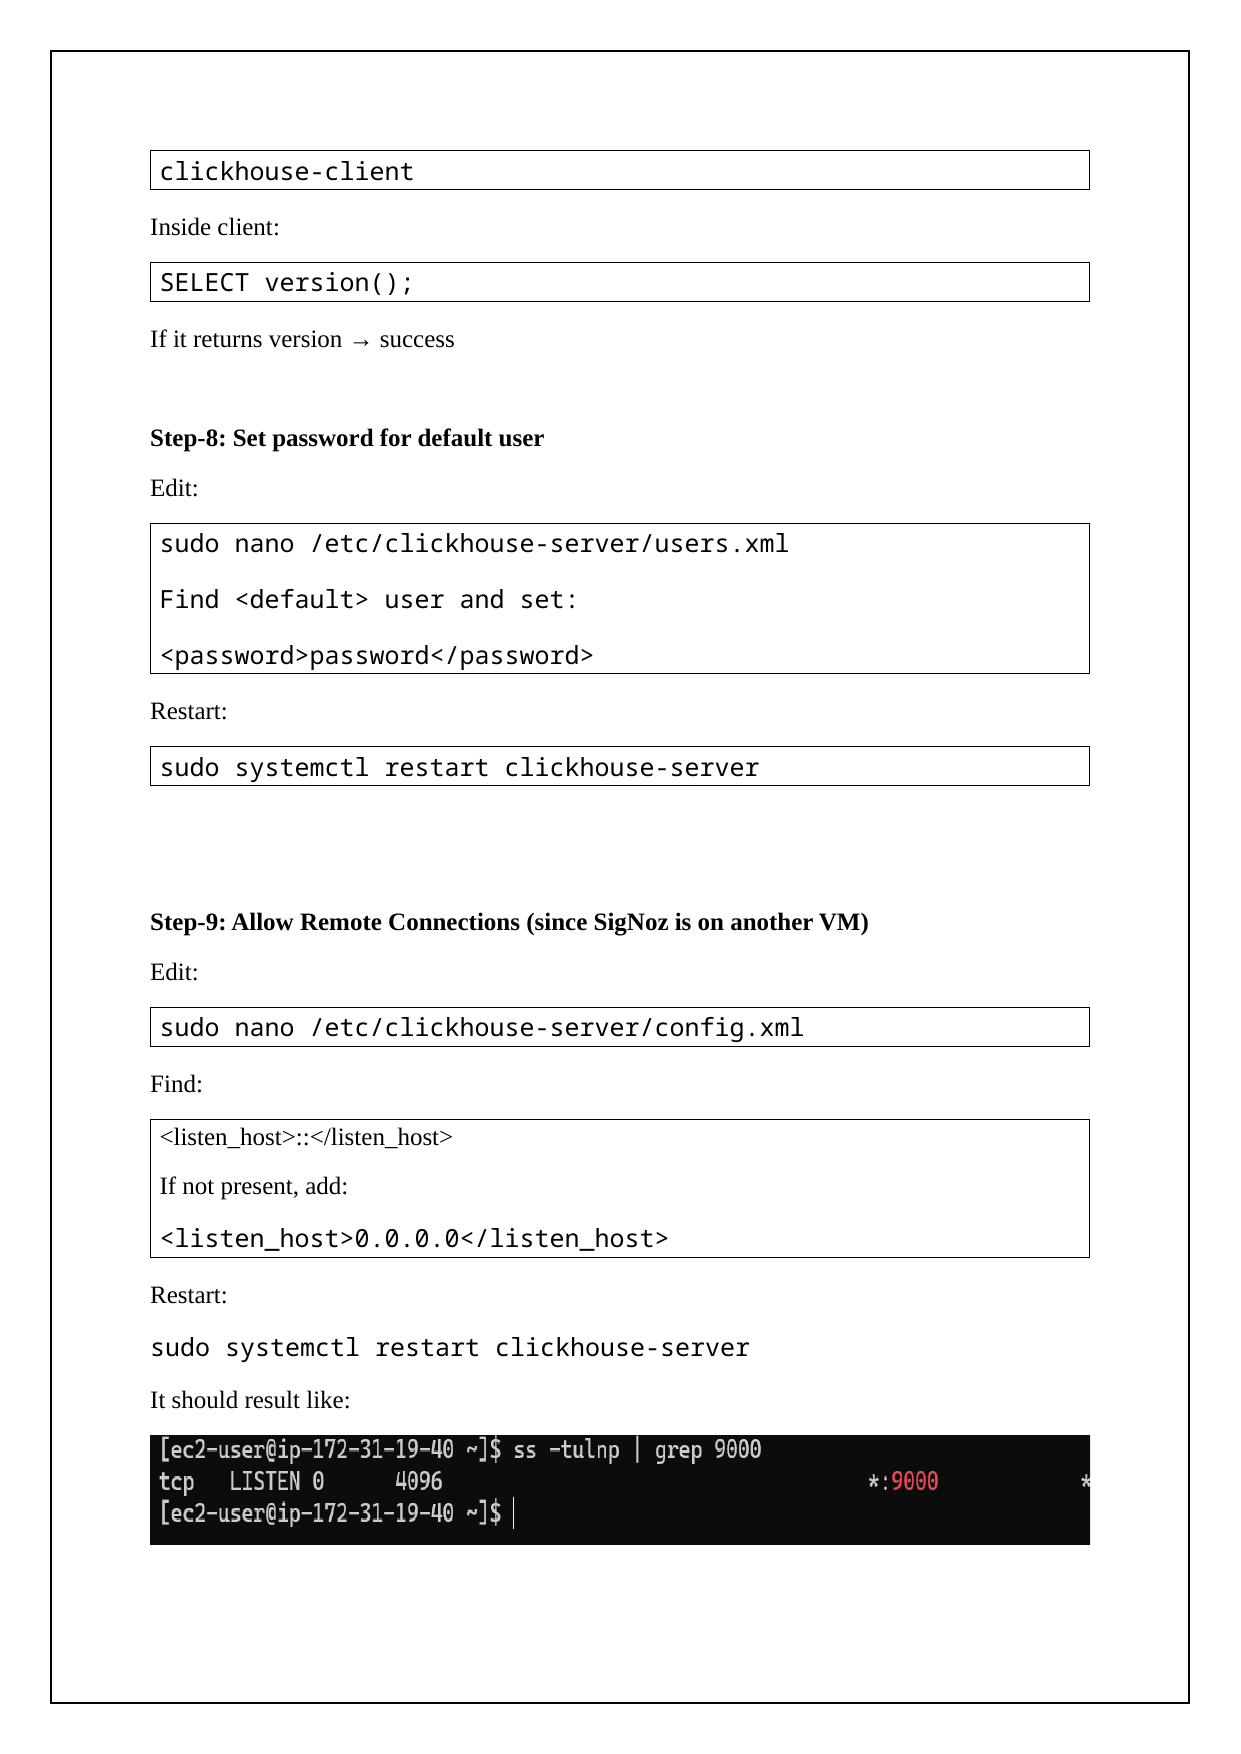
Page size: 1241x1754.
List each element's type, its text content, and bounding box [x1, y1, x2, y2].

text Inside client: [150, 212, 1090, 241]
text sudo systemctl restart clickhouse-server [150, 1330, 1090, 1364]
text <listen_host>::</listen_host> [151, 1120, 1089, 1151]
text Find <default> user and set: [151, 578, 1089, 616]
text Edit: [150, 473, 1090, 502]
text sudo nano /etc/clickhouse-server/config.xml [151, 1008, 1089, 1046]
text sudo nano /etc/clickhouse-server/users.xml [151, 524, 1089, 560]
text <password>password</password> [151, 634, 1089, 673]
text Step-8: Set password for default user [150, 423, 1090, 452]
text Restart: [150, 696, 1090, 725]
text Edit: [150, 957, 1090, 986]
text It should result like: [150, 1386, 1090, 1414]
text clickhouse-client [151, 151, 1089, 189]
text If not present, add: [151, 1168, 1089, 1200]
text Find: [150, 1069, 1090, 1098]
text Step-9: Allow Remote Connections (since SigNoz is on another VM) [150, 907, 1090, 936]
text If it returns version → success [150, 324, 1090, 353]
text SELECT version(); [151, 263, 1089, 301]
text sudo systemctl restart clickhouse-server [151, 747, 1089, 785]
text Restart: [150, 1280, 1090, 1309]
text <listen_host>0.0.0.0</listen_host> [151, 1218, 1089, 1257]
